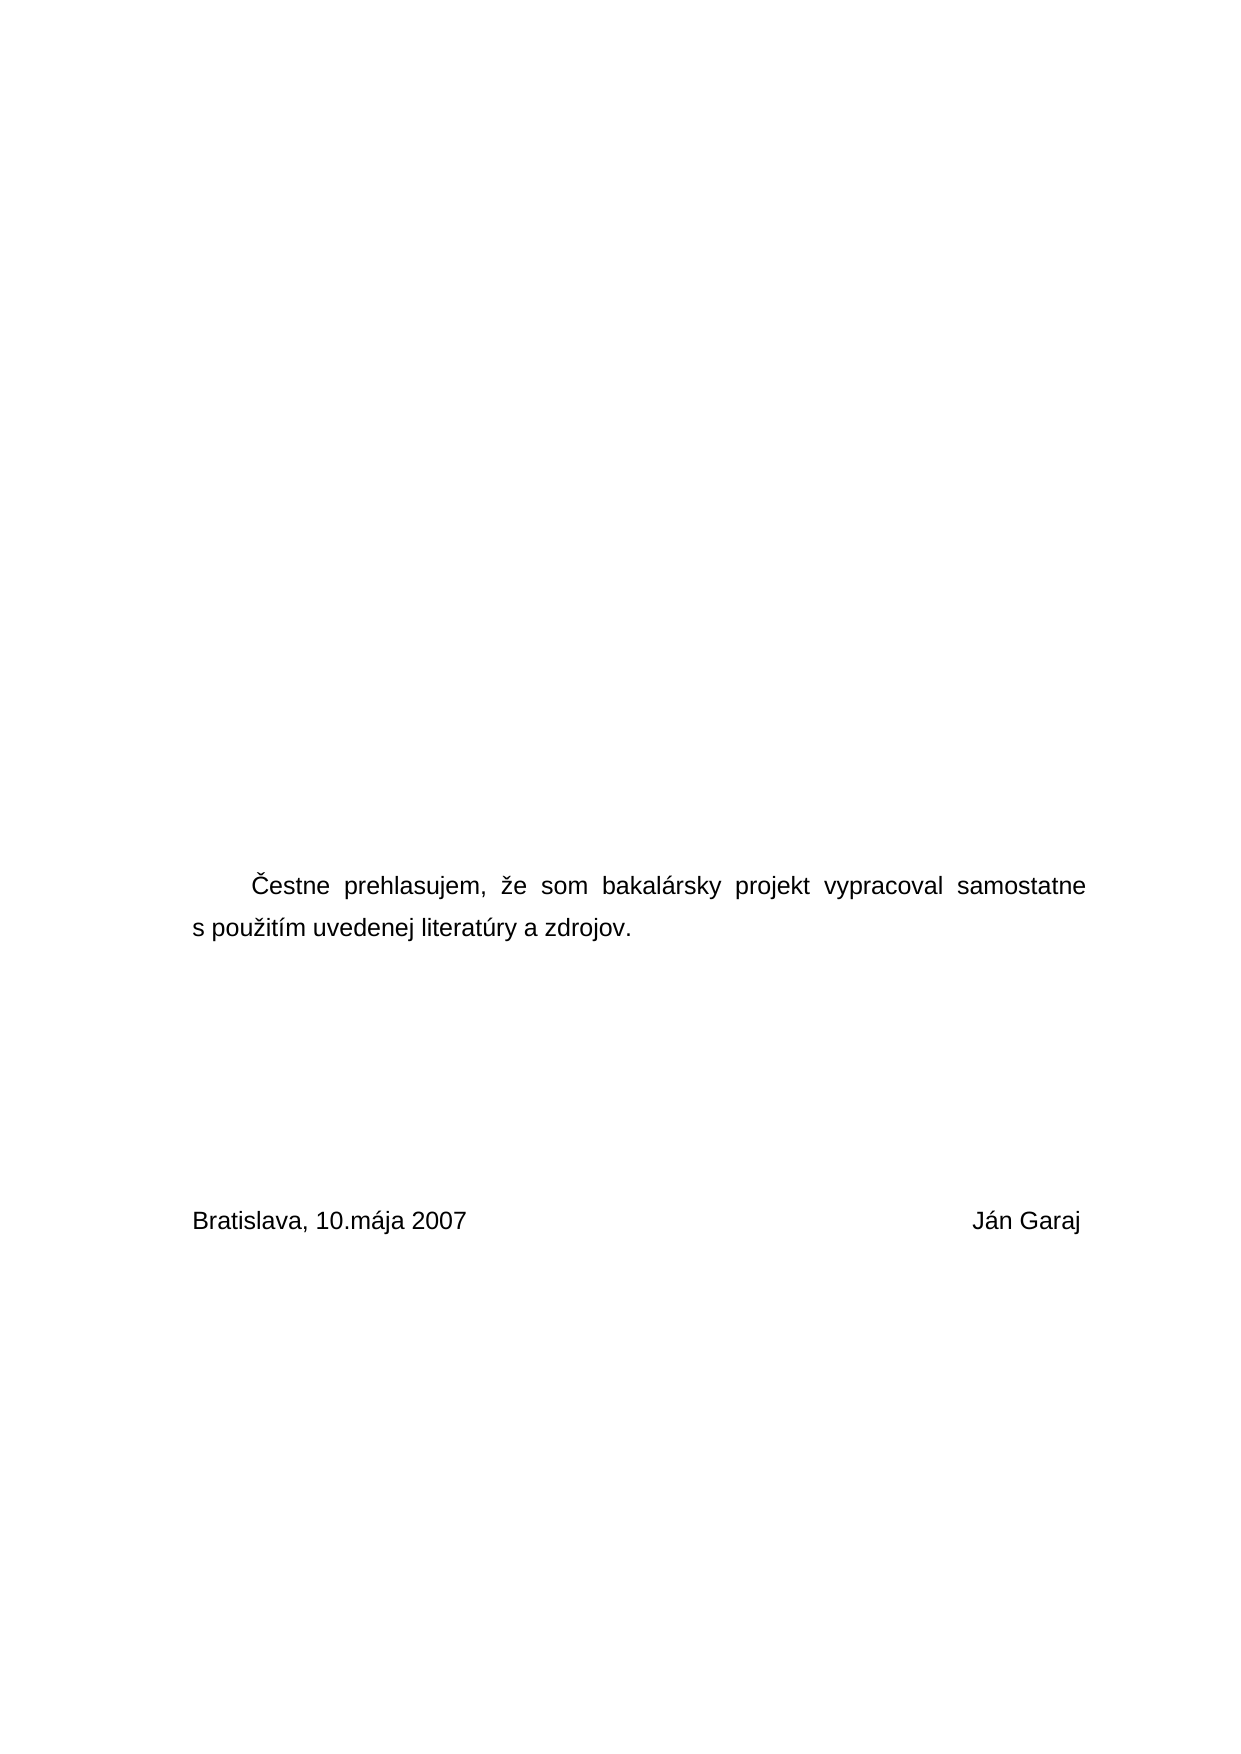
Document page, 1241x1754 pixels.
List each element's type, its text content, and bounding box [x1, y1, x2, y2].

text Bratislava, 10.mája 2007 Ján Garaj [192, 1207, 1087, 1235]
text Čestne prehlasujem, že som bakalársky projekt vypracoval samostatne s použitím uvedenej literatúry a zdrojov. [192, 872, 1087, 942]
